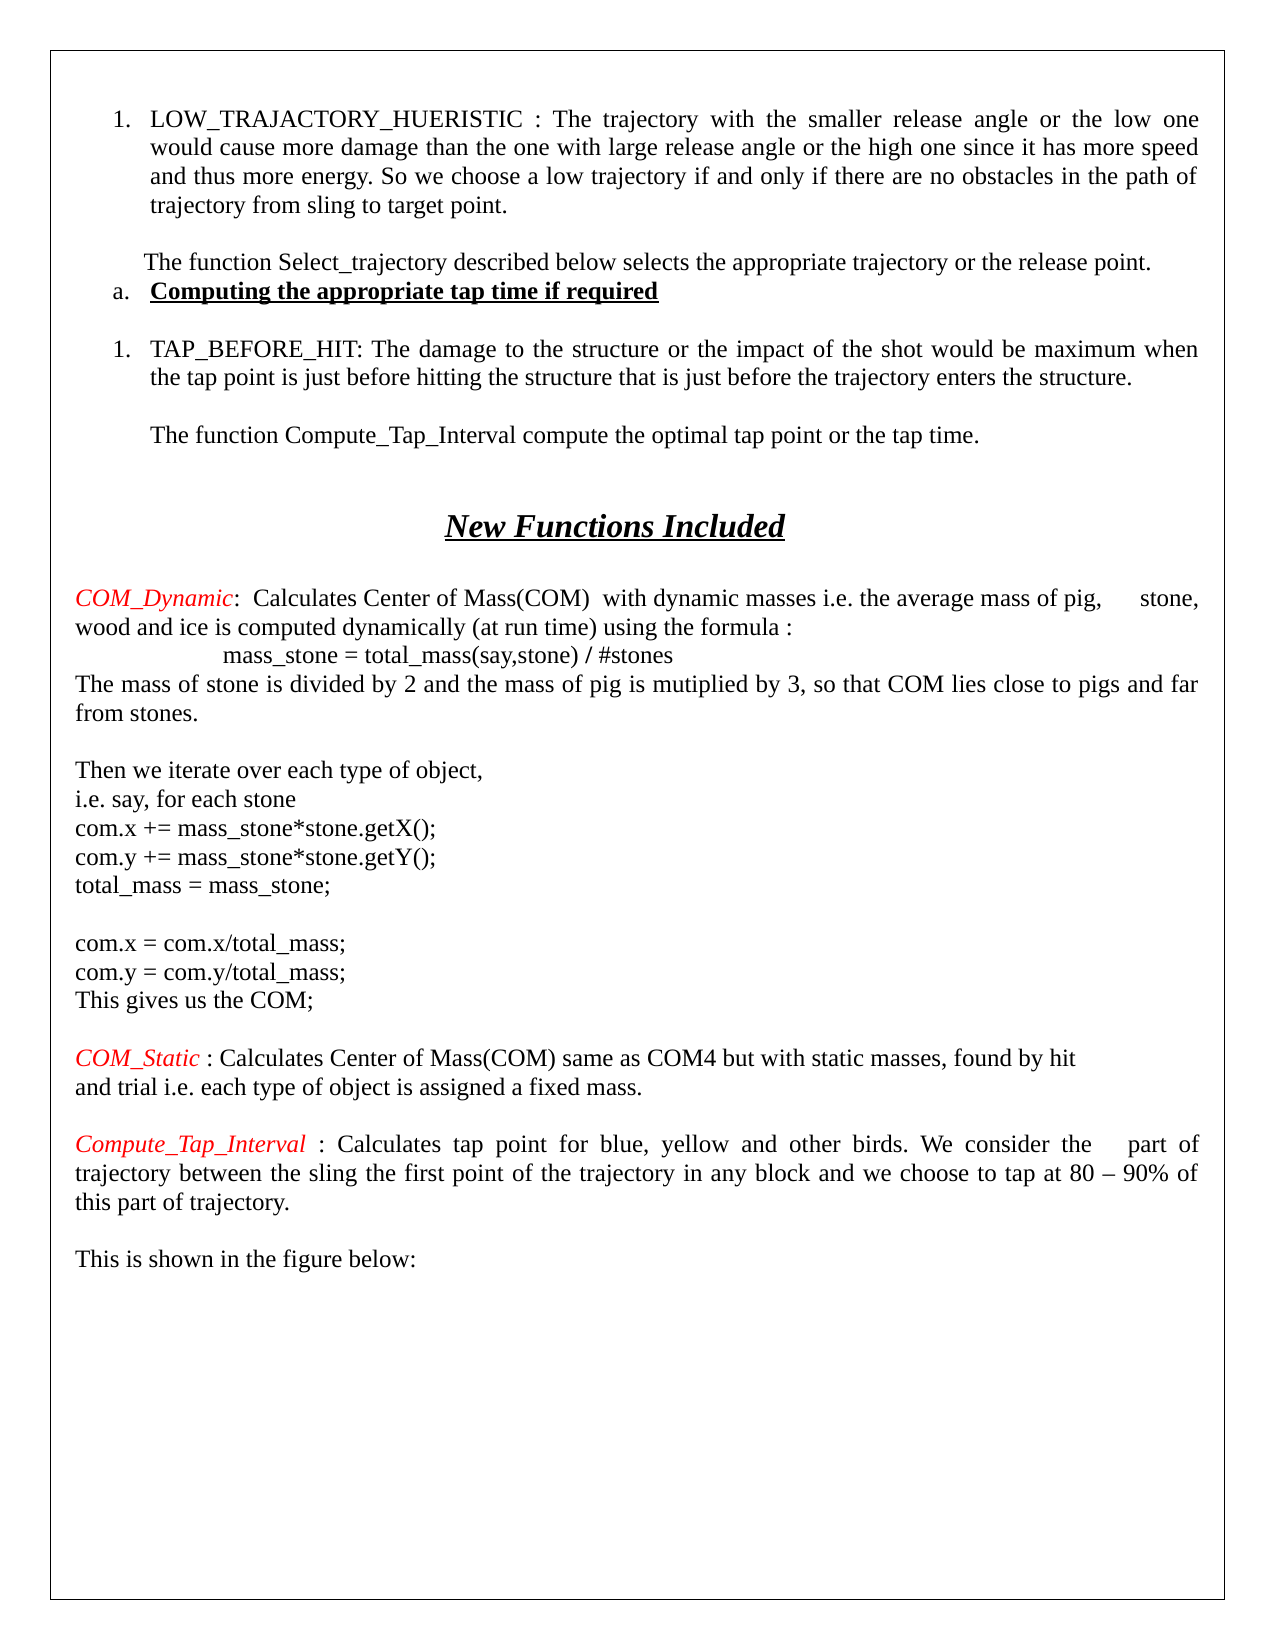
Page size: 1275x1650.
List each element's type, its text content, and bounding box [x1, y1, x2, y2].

list TAP_BEFORE_HIT: The damage to the structure or the impact of the shot would be maximum when the tap point is just before hitting the structure that is just before the trajectory enters the structure. [112, 334, 1200, 391]
text total_mass = mass_stone; [75, 870, 1200, 899]
text com.x += mass_stone*stone.getX(); [75, 813, 1200, 842]
text The function Compute_Tap_Interval compute the optimal tap point or the tap time. [150, 420, 1200, 449]
text COM_Static : Calculates Center of Mass(COM) same as COM4 but with static masses, found by hit and trial i.e. each type of object is assigned a fixed mass. [75, 1043, 1200, 1100]
list Computing the appropriate tap time if required [112, 276, 1200, 305]
text This is shown in the figure below: [75, 1244, 1200, 1273]
text The function Select_trajectory described below selects the appropriate trajectory or the release point. [75, 247, 1200, 276]
text Then we iterate over each type of object, [75, 755, 1200, 784]
text com.y = com.y/total_mass; [75, 957, 1200, 985]
text com.y += mass_stone*stone.getY(); [75, 842, 1200, 870]
text This gives us the COM; [75, 985, 1200, 1014]
text mass_stone = total_mass(say,stone) / #stones [149, 640, 1200, 669]
text com.x = com.x/total_mass; [75, 928, 1200, 957]
text i.e. say, for each stone [75, 784, 1200, 813]
text New Functions Included [370, 506, 1200, 544]
text The mass of stone is divided by 2 and the mass of pig is mutiplied by 3, so that COM lies close to pigs and far from stones. [75, 669, 1200, 727]
text Compute_Tap_Interval : Calculates tap point for blue, yellow and other birds. We consider the part of trajectory between the sling the first point of the trajectory in any block and we choose to tap at 80 – 90% of this part of trajectory. [75, 1129, 1200, 1215]
list LOW_TRAJACTORY_HUERISTIC : The trajectory with the smaller release angle or the low one would cause more damage than the one with large release angle or the high one since it has more speed and thus more energy. So we choose a low trajectory if and only if there are no obstacles in the path of trajectory from sling to target point. [112, 104, 1200, 219]
text COM_Dynamic: Calculates Center of Mass(COM) with dynamic masses i.e. the average mass of pig, stone, wood and ice is computed dynamically (at run time) using the formula : [75, 583, 1200, 640]
